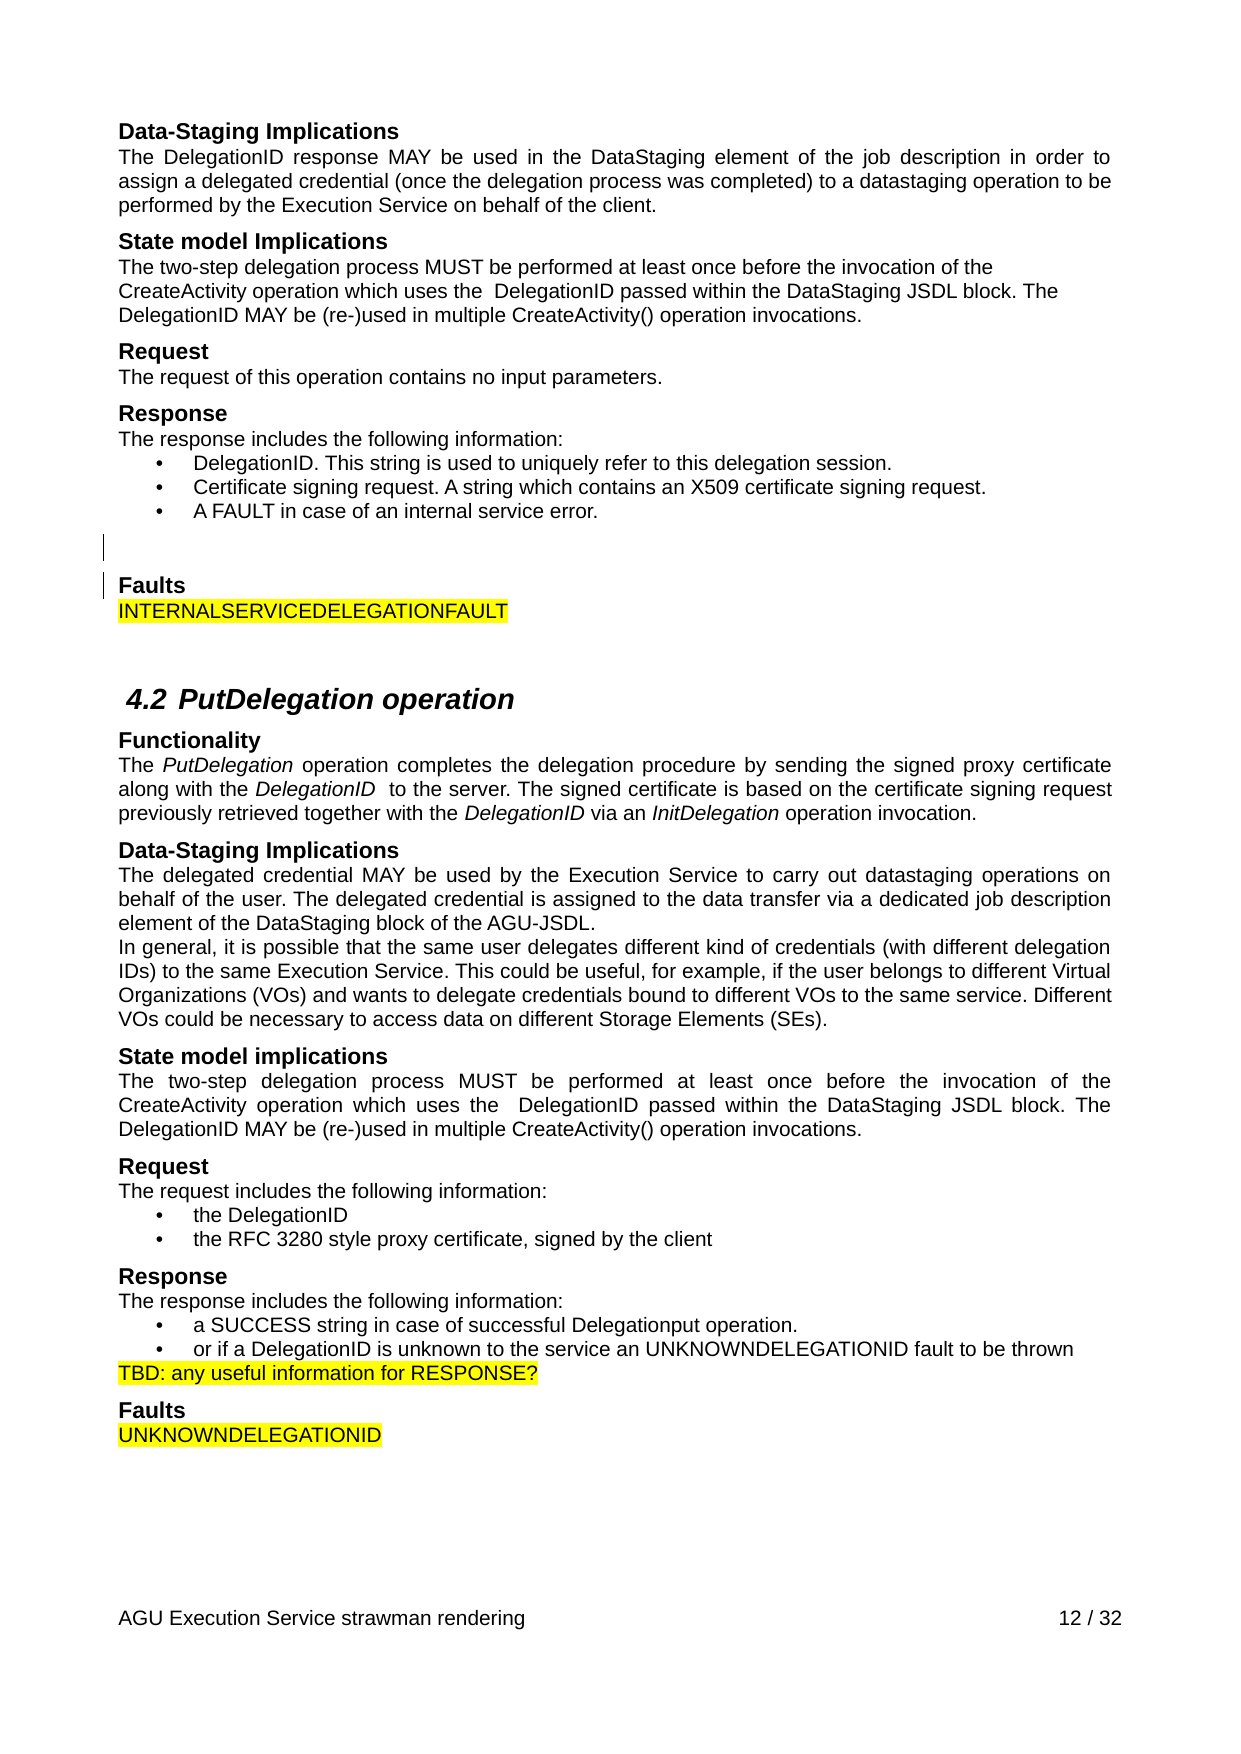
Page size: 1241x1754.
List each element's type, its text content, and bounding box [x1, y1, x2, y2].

text The delegated credential MAY be used by the Execution Service to carry out datastaging operations on behalf of the user. The delegated credential is assigned to the data transfer via a dedicated job description element of the DataStaging block of the AGU-JSDL. [118, 863, 1113, 935]
text Faults [118, 534, 1122, 561]
list Response [118, 1263, 1122, 1289]
text In general, it is possible that the same user delegates different kind of credentials (with different delegation IDs) to the same Execution Service. This could be useful, for example, if the user belongs to different Virtual Organizations (VOs) and wants to delegate credentials bound to different VOs to the same service. Different VOs could be necessary to access data on different Storage Elements (SEs). [118, 935, 1113, 1031]
list Request [118, 338, 1122, 364]
list A FAULT in case of an internal service error. [156, 498, 1122, 522]
list Request [118, 1153, 1122, 1179]
text INTERNALSERVICEDELEGATIONFAULT [118, 599, 1113, 623]
list or if a DelegationID is unknown to the service an UNKNOWNDELEGATIONID fault to be thrown [156, 1337, 1122, 1361]
text TBD: any useful information for RESPONSE? [118, 1361, 1113, 1385]
text UNKNOWNDELEGATIONID [118, 1423, 1113, 1447]
list the DelegationID [156, 1203, 1122, 1227]
list The response includes the following information: [118, 427, 1122, 451]
text The DelegationID response MAY be used in the DataStaging element of the job description in order to assign a delegated credential (once the delegation process was completed) to a datastaging operation to be performed by the Execution Service on behalf of the client. [118, 144, 1113, 216]
list Certificate signing request. A string which contains an X509 certificate signing request. [156, 474, 1122, 498]
list The response includes the following information: [118, 1289, 1122, 1313]
text State model implications [118, 1043, 1113, 1069]
list The request includes the following information: [118, 1179, 1122, 1203]
text The two-step delegation process MUST be performed at least once before the invocation of the CreateActivity operation which uses the DelegationID passed within the DataStaging JSDL block. The DelegationID MAY be (re-)used in multiple CreateActivity() operation invocations. [118, 254, 1113, 326]
text Faults [118, 1397, 1113, 1423]
text The request of this operation contains no input parameters. [118, 364, 1113, 388]
list Response [118, 400, 1122, 427]
subtitle PutDelegation operation [118, 682, 1122, 715]
text Data-Staging Implications [118, 118, 1122, 144]
text The PutDelegation operation completes the delegation procedure by sending the signed proxy certificate along with the DelegationID to the server. The signed certificate is based on the certificate signing request previously retrieved together with the DelegationID via an InitDelegation operation invocation. [118, 753, 1113, 825]
list Functionality [118, 727, 1122, 753]
text The two-step delegation process MUST be performed at least once before the invocation of the CreateActivity operation which uses the DelegationID passed within the DataStaging JSDL block. The DelegationID MAY be (re-)used in multiple CreateActivity() operation invocations. [118, 1069, 1113, 1141]
text Data-Staging Implications [118, 837, 1113, 863]
list the RFC 3280 style proxy certificate, signed by the client [156, 1227, 1122, 1251]
list DelegationID. This string is used to uniquely refer to this delegation session. [156, 451, 1122, 474]
text State model Implications [118, 228, 1122, 254]
list a SUCCESS string in case of successful Delegationput operation. [156, 1313, 1122, 1337]
